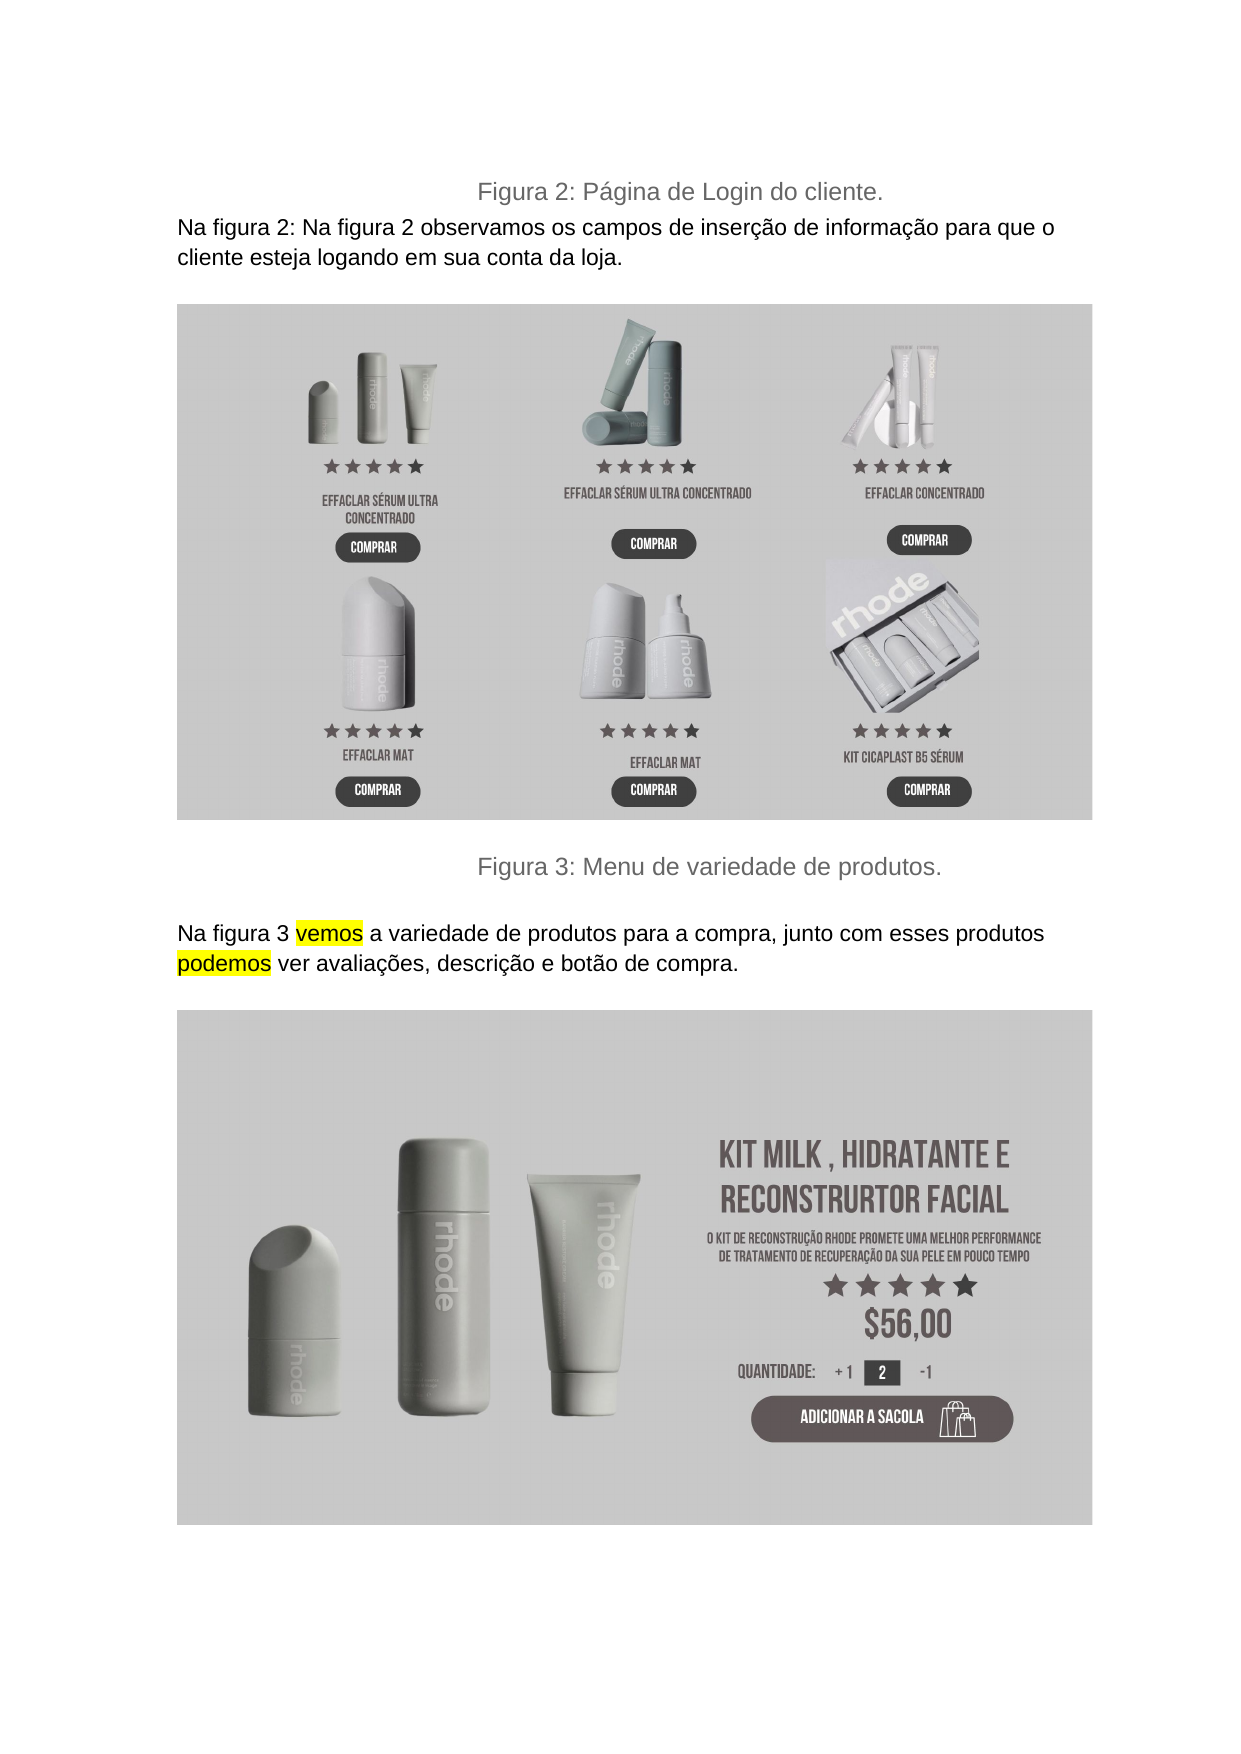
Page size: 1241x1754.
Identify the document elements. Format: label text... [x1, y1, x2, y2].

subtitle Figura 3: Menu de variedade de produtos. [177, 852, 1093, 881]
text Na figura 3 vemos a variedade de produtos para a compra, junto com esses produtos podemos ver avaliações, descrição e botão de compra. [177, 920, 1093, 976]
subtitle Figura 2: Página de Login do cliente. [177, 177, 1093, 206]
picture [177, 1010, 1093, 1525]
text Na figura 2: Na figura 2 observamos os campos de inserção de informação para que o cliente esteja logando em sua conta da loja. [177, 214, 1093, 271]
picture [177, 304, 1093, 820]
